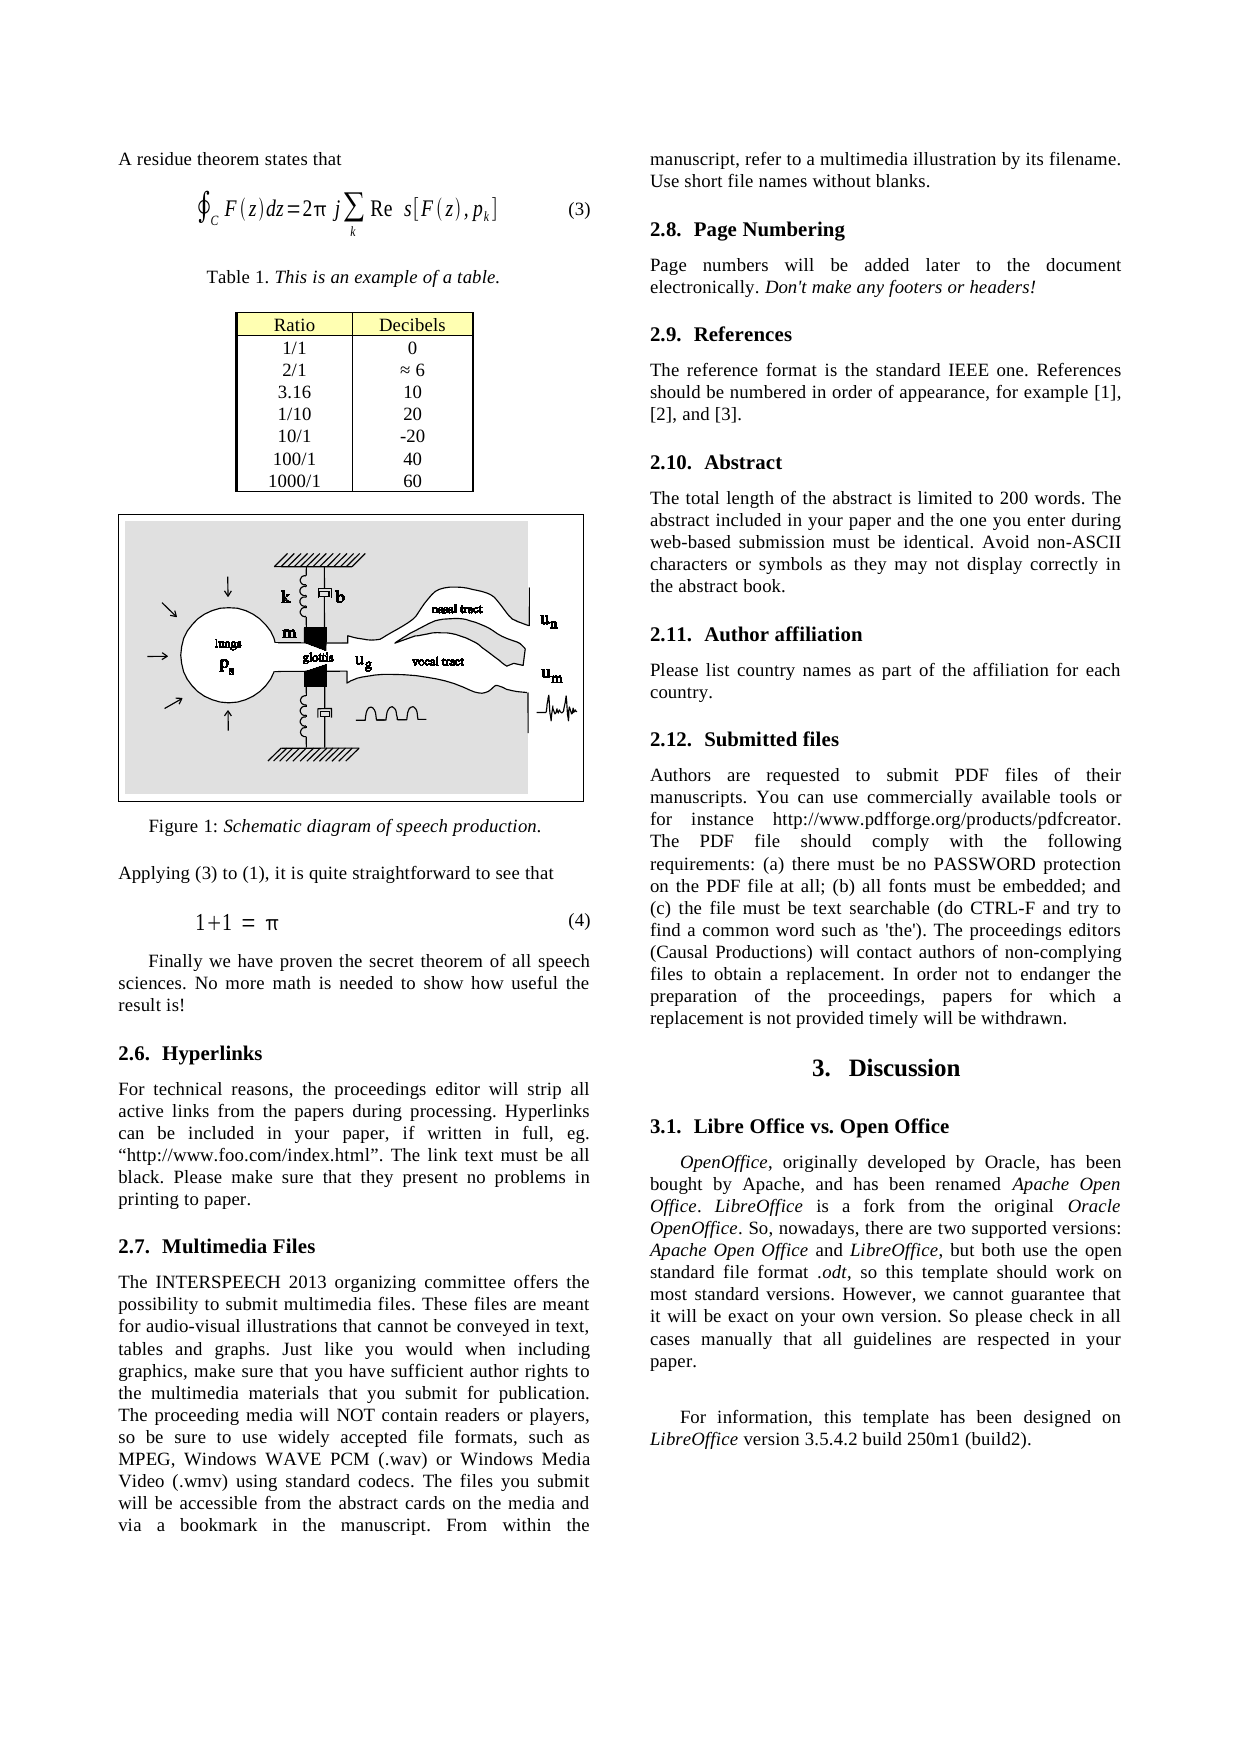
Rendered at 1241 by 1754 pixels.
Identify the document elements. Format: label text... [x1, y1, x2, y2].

text Page numbers will be added later to the document electronically. Don't make any footers or headers! [650, 253, 1122, 297]
text Authors are requested to submit PDF files of their manuscripts. You can use commercially available tools or for instance http://www.pdfforge.org/products/pdfcreator. The PDF file should comply with the following requirements: (a) there must be no PASSWORD protection on the PDF file at all; (b) all fonts must be embedded; and (c) the file must be text searchable (do CTRL-F and try to find a common word such as 'the'). The proceedings editors (Causal Productions) will contact authors of non-complying files to obtain a replacement. In order not to endanger the preparation of the proceedings, papers for which a replacement is not provided timely will be withdrawn. [650, 763, 1122, 1028]
text The total length of the abstract is limited to 200 words. The abstract included in your paper and the one you enter during web-based submission must be identical. Avoid non-ASCII characters or symbols as they may not display correctly in the abstract book. [650, 486, 1122, 597]
text Finally we have proven the secret theorem of all speech sciences. No more math is needed to show how useful the result is! [118, 949, 591, 1016]
subtitle Hyperlinks [118, 1040, 591, 1064]
table_cell 100/1 [238, 447, 352, 469]
subtitle References [650, 322, 1122, 346]
table_cell 1/10 [238, 403, 352, 425]
table_cell 1/1 [238, 336, 352, 358]
table_cell 0 [353, 336, 472, 358]
table_cell ≈ 6 [353, 359, 472, 381]
subtitle Submitted files [650, 727, 1122, 751]
table_cell 2/1 [238, 359, 352, 381]
text (3) [118, 188, 591, 240]
text The reference format is the standard IEEE one. References should be numbered in order of appearance, for example [1], [2], and [3]. [650, 359, 1122, 425]
text Applying (3) to (1), it is quite straightforward to see that [118, 861, 591, 883]
table_cell 40 [353, 447, 472, 469]
table_cell 60 [353, 469, 472, 491]
subtitle Page Numbering [650, 217, 1122, 241]
text Table 1. This is an example of a table. [148, 265, 561, 287]
text For information, this template has been designed on LibreOffice version 3.5.4.2 build 250m1 (build2). [650, 1405, 1122, 1449]
text Figure 1: Schematic diagram of speech production. [148, 814, 561, 836]
text For technical reasons, the proceedings editor will strip all active links from the papers during processing. Hyperlinks can be included in your paper, if written in full, eg. “http://www.foo.com/index.html”. The link text must be all black. Please make sure that they present no problems in printing to paper. [118, 1077, 591, 1209]
subtitle Libre Office vs. Open Office [650, 1114, 1122, 1138]
text (4) [118, 902, 591, 937]
table_cell -20 [353, 425, 472, 447]
table_header Decibels [353, 313, 472, 335]
text Please list country names as part of the affiliation for each country. [650, 658, 1122, 702]
table_cell 3.16 [238, 381, 352, 403]
text manuscript, refer to a multimedia illustration by its filename. Use short file names without blanks. [650, 148, 1122, 192]
subtitle Multimedia Files [118, 1234, 591, 1258]
subtitle Author affiliation [650, 621, 1122, 646]
table_cell 20 [353, 403, 472, 425]
text OpenOffice, originally developed by Oracle, has been bought by Apache, and has been renamed Apache Open Office. LibreOffice is a fork from the original Oracle OpenOffice. So, nowadays, there are two supported versions: Apache Open Office and LibreOffice, but both use the open standard file format .odt, so this template should work on most standard versions. However, we cannot guarantee that it will be exact on your own version. So please check in all cases manually that all guidelines are respected in your paper. [650, 1150, 1122, 1371]
subtitle Discussion [650, 1053, 1122, 1082]
table_header Ratio [238, 313, 352, 335]
table_cell 10/1 [238, 425, 352, 447]
text A residue theorem states that [118, 148, 591, 170]
subtitle Abstract [650, 450, 1122, 474]
text The INTERSPEECH 2013 organizing committee offers the possibility to submit multimedia files. These files are meant for audio-visual illustrations that cannot be conveyed in text, tables and graphs. Just like you would when including graphics, make sure that you have sufficient author rights to the multimedia materials that you submit for publication. The proceeding media will NOT contain readers or players, so be sure to use widely accepted file formats, such as MPEG, Windows WAVE PCM (.wav) or Windows Media Video (.wmv) using standard codecs. The files you submit will be accessible from the abstract cards on the media and via a bookmark in the manuscript. From within the [118, 1271, 591, 1536]
table_cell 1000/1 [238, 469, 352, 491]
table_cell 10 [353, 381, 472, 403]
